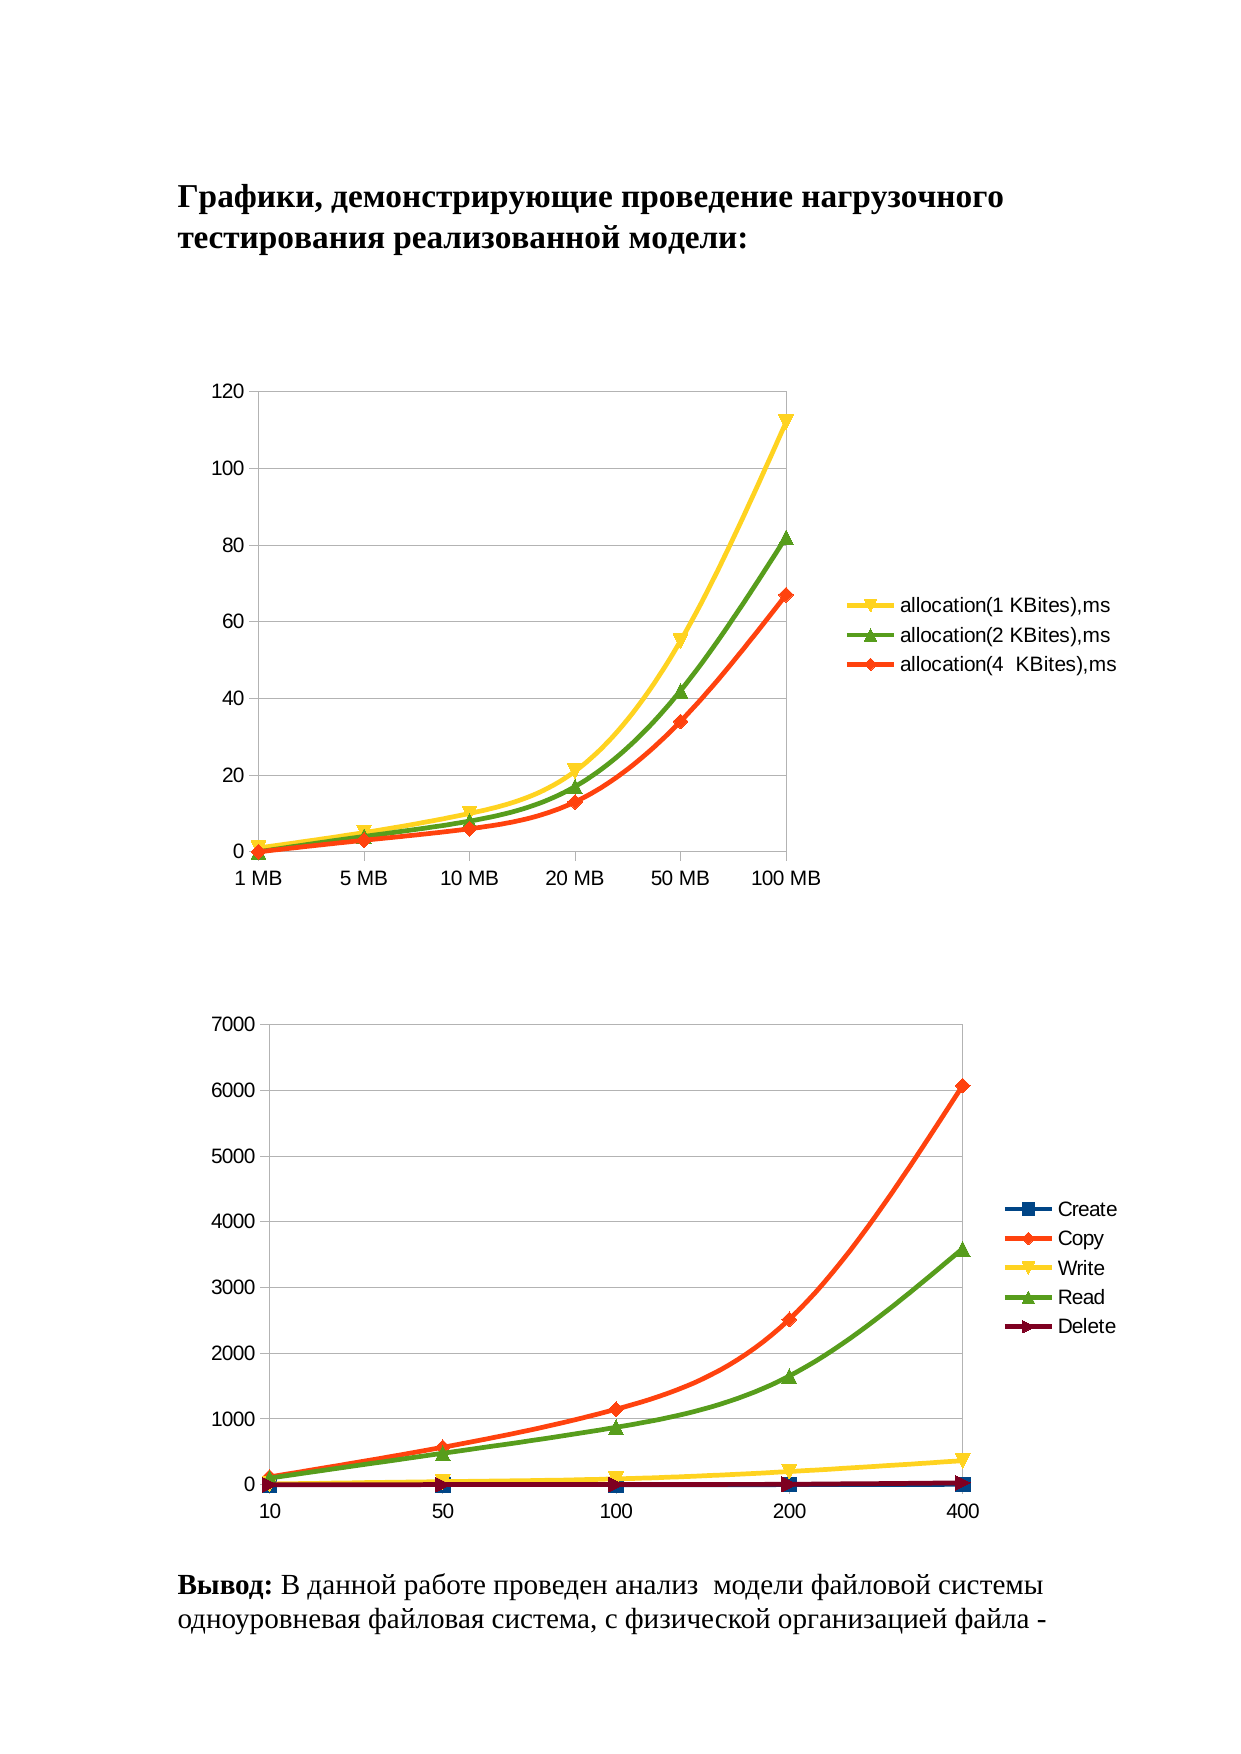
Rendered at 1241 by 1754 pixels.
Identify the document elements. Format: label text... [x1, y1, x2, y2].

text Вывод: В данной работе проведен анализ модели файловой системы одноуровневая файловая система, с физической организацией файла [177, 1567, 1152, 1634]
text Графики, демонстрирующие проведение нагрузочного тестирования реализованной модели: [177, 176, 1152, 256]
